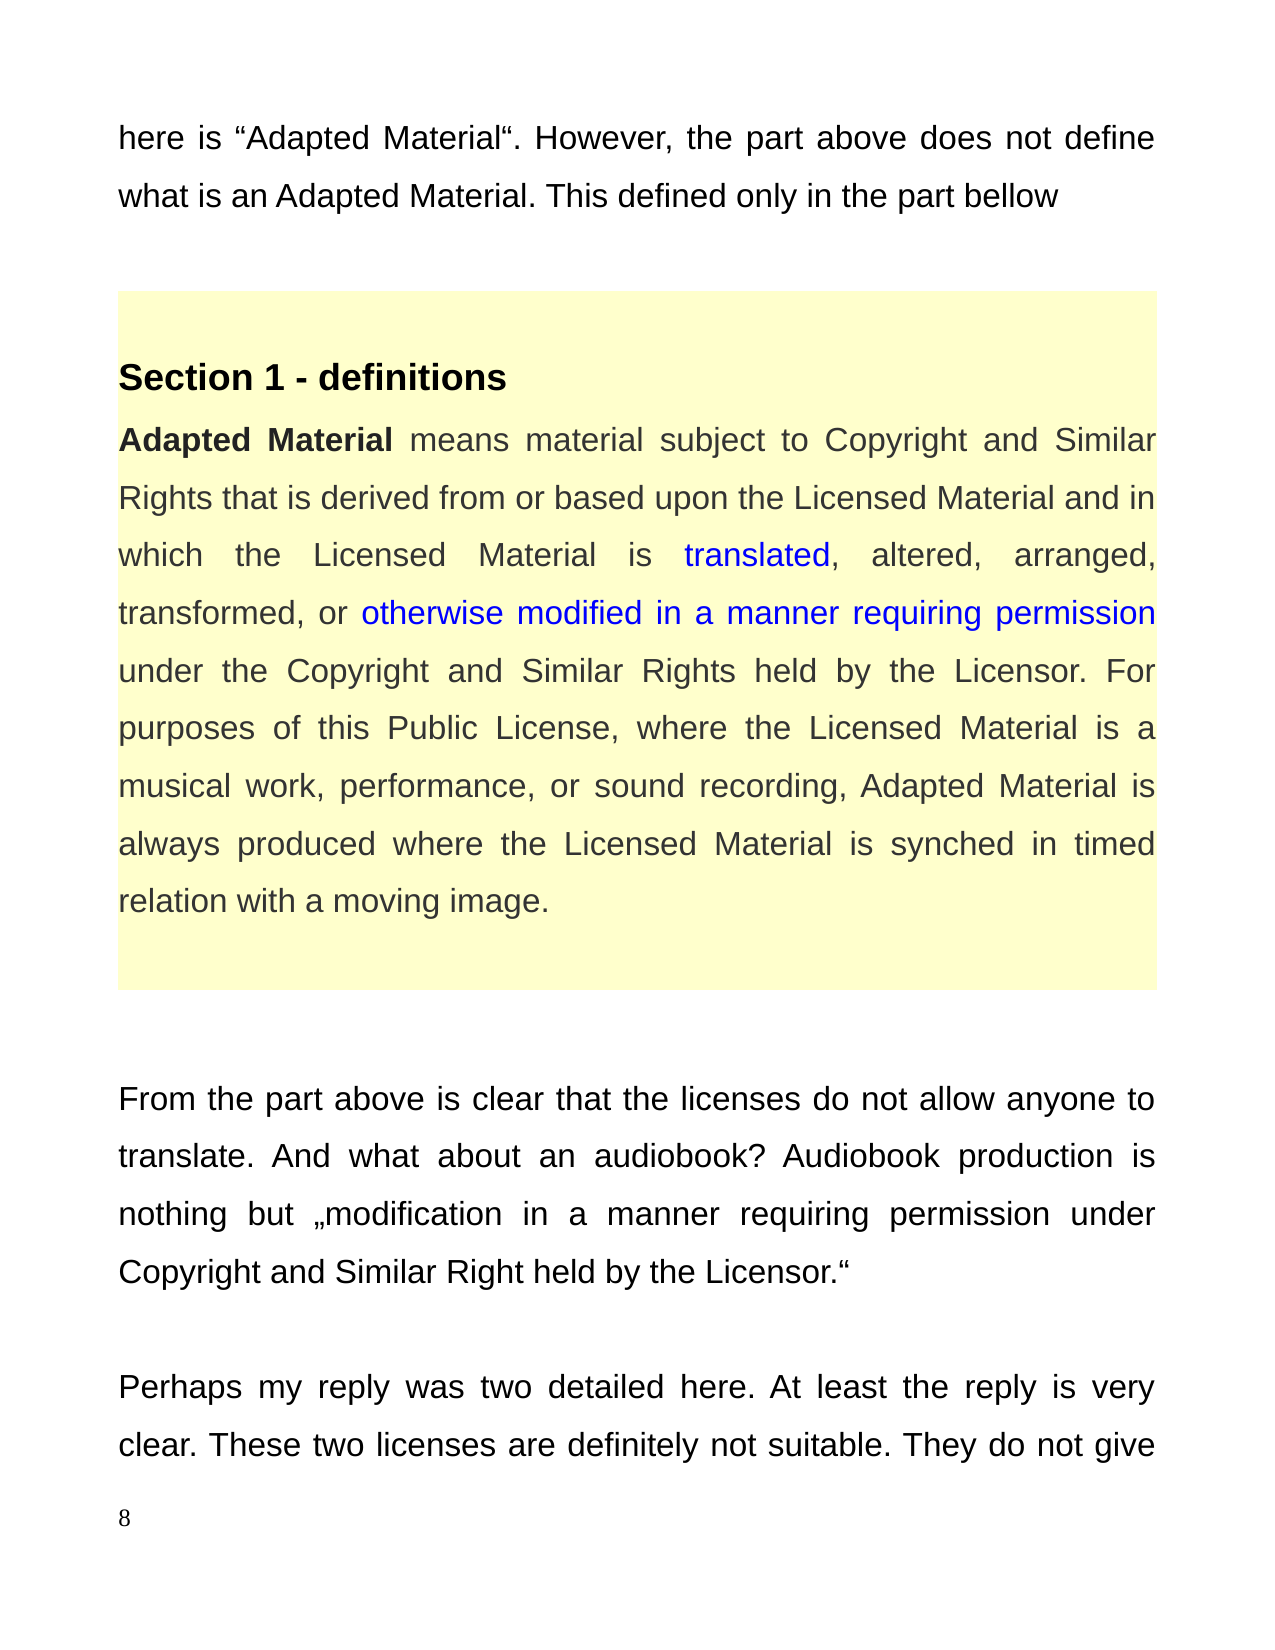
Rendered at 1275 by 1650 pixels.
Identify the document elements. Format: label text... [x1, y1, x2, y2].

text Perhaps my reply was two detailed here. At least the reply is very clear. These two licenses are definitely not suitable. They do not give [118, 1367, 1157, 1463]
text Section 1 - definitions [118, 356, 1157, 399]
text Adapted Material means material subject to Copyright and Similar Rights that is derived from or based upon the Licensed Material and in which the Licensed Material is translated, altered, arranged, transformed, or otherwise modified in a manner requiring permission under the Copyright and Similar Rights held by the Licensor. For purposes of this Public License, where the Licensed Material is a musical work, performance, or sound recording, Adapted Material is always produced where the Licensed Material is synched in timed relation with a moving image. [118, 420, 1157, 919]
text From the part above is clear that the licenses do not allow anyone to translate. And what about an audiobook? Audiobook production is nothing but „modification in a manner requiring permission under Copyright and Similar Right held by the Licensor.“ [118, 1079, 1157, 1290]
text here is “Adapted Material“. However, the part above does not define what is an Adapted Material. This defined only in the part bellow [118, 118, 1157, 214]
